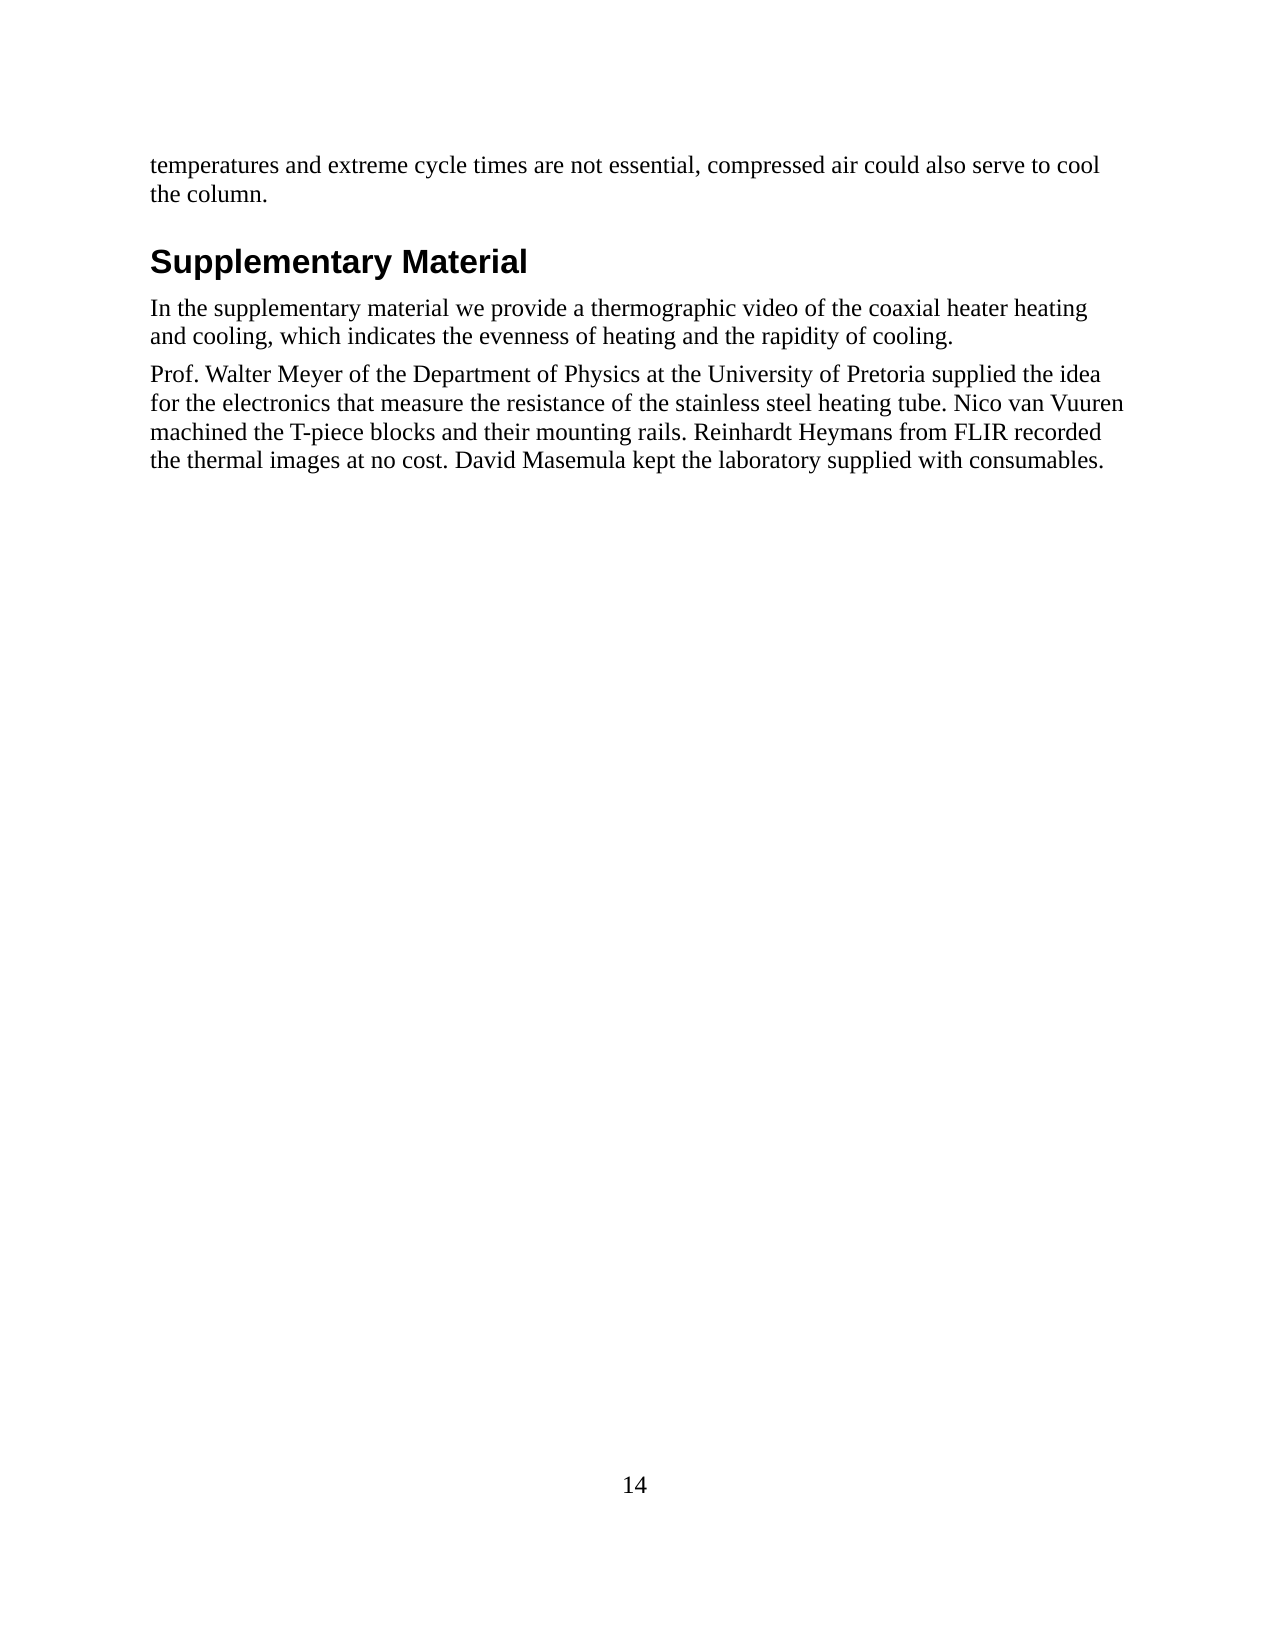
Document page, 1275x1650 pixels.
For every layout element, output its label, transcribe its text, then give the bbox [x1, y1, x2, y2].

text In the supplementary material we provide a thermographic video of the coaxial heater heating and cooling, which indicates the evenness of heating and the rapidity of cooling. [150, 293, 1125, 350]
subtitle Supplementary Material [150, 241, 1125, 280]
text temperatures and extreme cycle times are not essential, compressed air could also serve to cool the column. [150, 150, 1125, 207]
text Prof. Walter Meyer of the Department of Physics at the University of Pretoria supplied the idea for the electronics that measure the resistance of the stainless steel heating tube. Nico van Vuuren machined the T-piece blocks and their mounting rails. Reinhardt Heymans from FLIR recorded the thermal images at no cost. David Masemula kept the laboratory supplied with consumables. [150, 359, 1125, 474]
